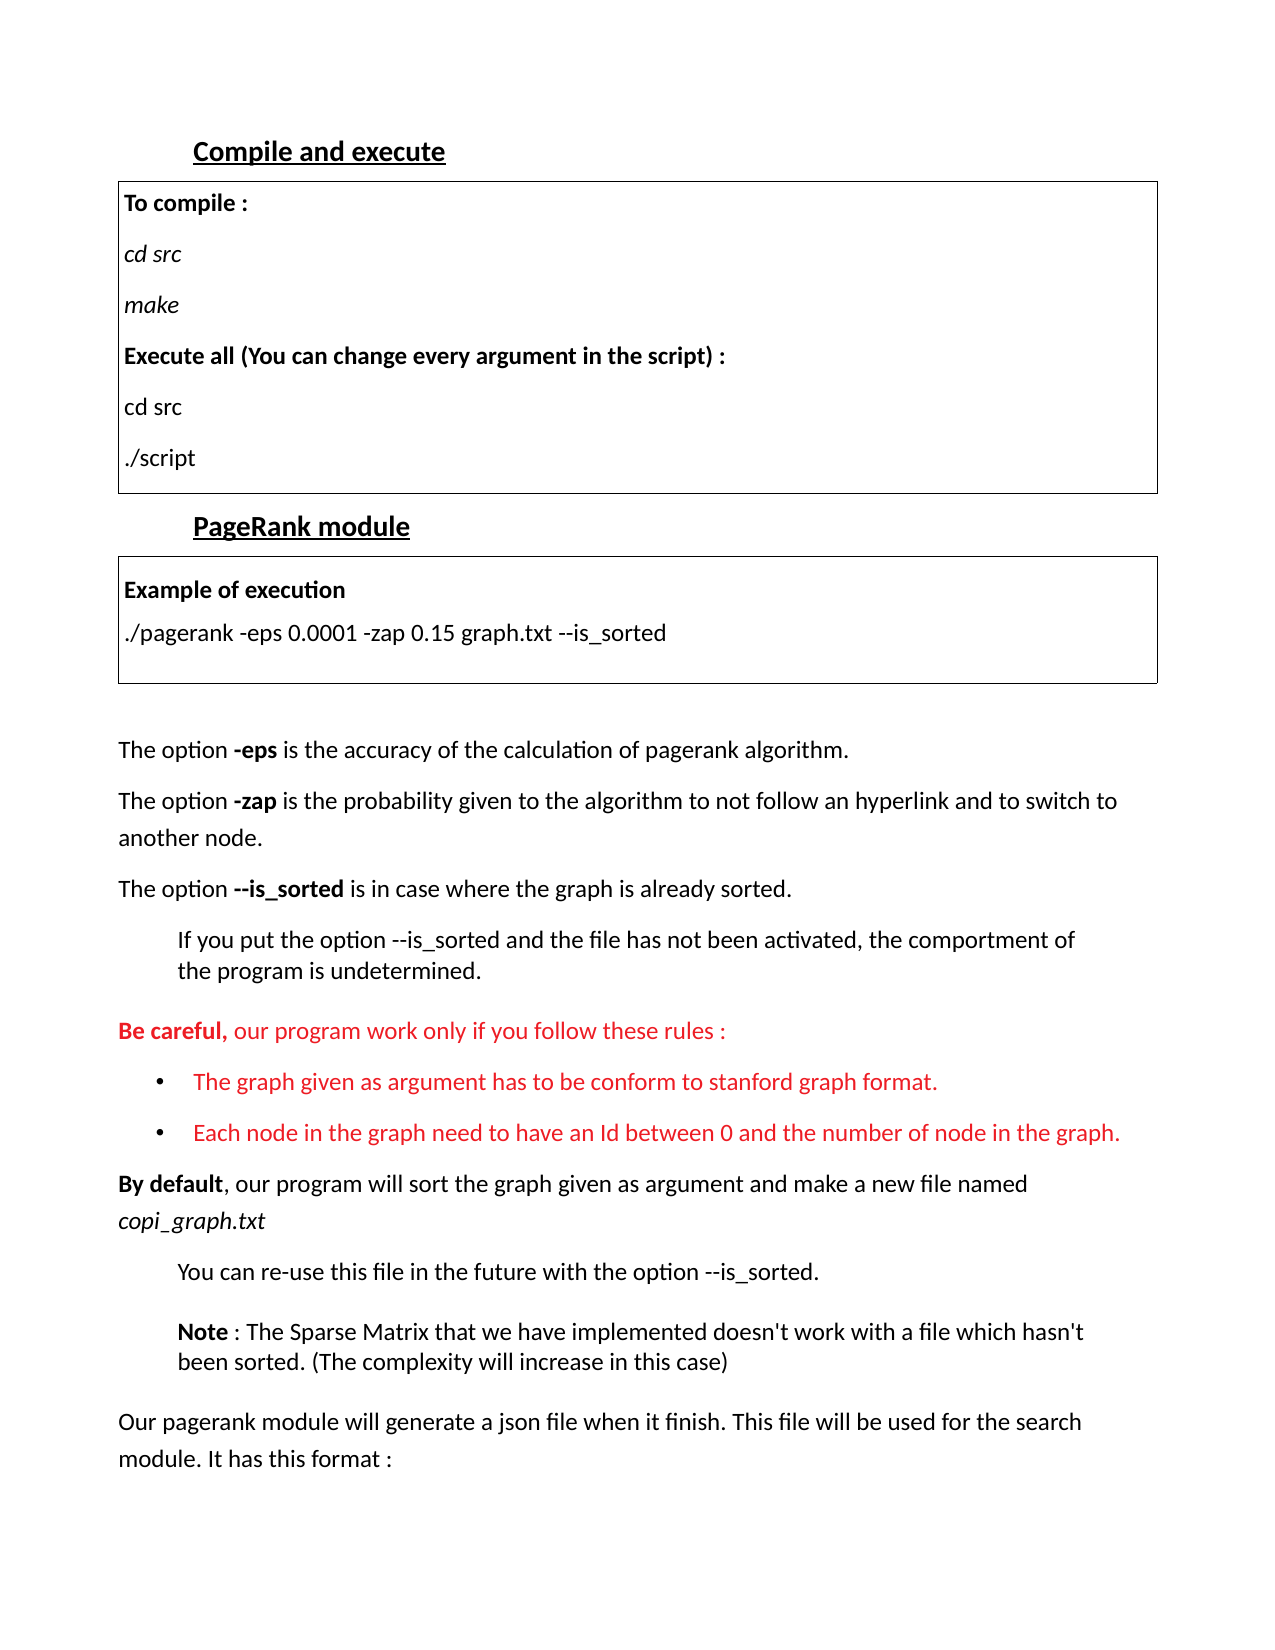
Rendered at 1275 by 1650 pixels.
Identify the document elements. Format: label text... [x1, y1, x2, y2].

list Each node in the graph need to have an Id between 0 and the number of node in the graph. [156, 1117, 1157, 1148]
subtitle PageRank module [156, 508, 1157, 543]
text The option -zap is the probability given to the algorithm to not follow an hyperlink and to switch to another node. [118, 786, 1157, 853]
list The graph given as argument has to be conform to stanford graph format. [156, 1066, 1157, 1097]
text Our pagerank module will generate a json file when it finish. This file will be used for the search module. It has this format : [118, 1407, 1157, 1474]
text Note : The Sparse Matrix that we have implemented doesn't work with a file which hasn't been sorted. (The complexity will increase in this case) [177, 1316, 1098, 1377]
text If you put the option --is_sorted and the file has not been activated, the comportment of the program is undetermined. [177, 924, 1098, 985]
text The option -eps is the accuracy of the calculation of pagerank algorithm. [118, 734, 1157, 765]
text By default, our program will sort the graph given as argument and make a new file named copi_graph.txt [118, 1168, 1157, 1235]
text Be careful, our program work only if you follow these rules : [118, 1015, 1157, 1045]
table_header Example of execution ./pagerank -eps 0.0001 -zap 0.15 graph.txt --is_sorted [119, 557, 1157, 683]
subtitle Compile and execute [156, 133, 1157, 168]
table_header To compile : cd src make Execute all (You can change every argument in the script) : cd src ./script [119, 182, 1157, 493]
text The option --is_sorted is in case where the graph is already sorted. [118, 873, 1157, 904]
text You can re-use this file in the future with the option --is_sorted. [177, 1256, 1098, 1287]
